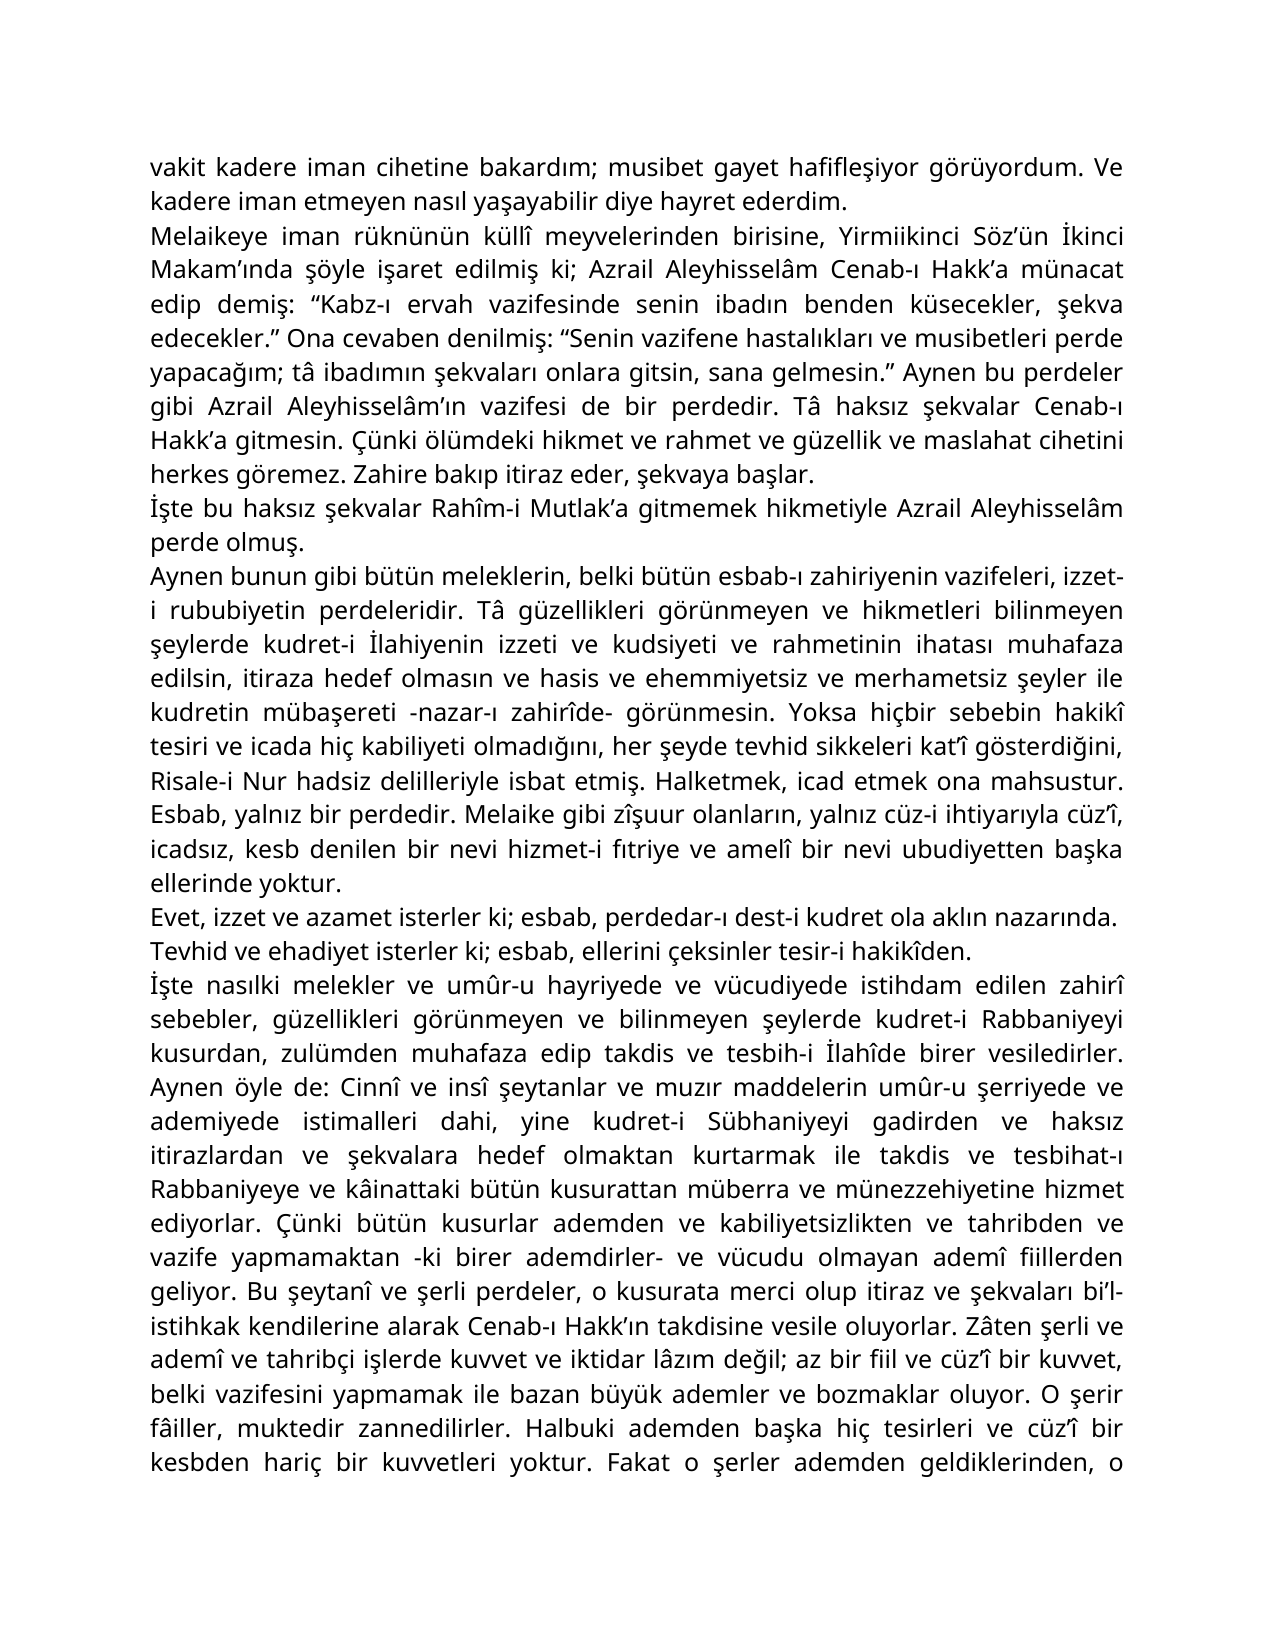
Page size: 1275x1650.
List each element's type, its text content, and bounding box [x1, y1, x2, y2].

text Risale-i Nur’daki bütün mizanlar ve müvazeneler, imanın saadet-i dünyeviyeye ve uhreviyeye medar meyvelerini beyan ederler. Ve o küllî ve büyük meyveler, bu dünyada gösterdikleri saadet-i hayatiye ve lezzet-i ömür cihetiyle her mü’minin imanı ona bir saadet-i ebediyeyi kazandıracak.. belki sünbül verecek ve o surette inkişaf edecek diye haber verirler. Ve o küllî ve pek çok meyvelerinden beş meyvesi, meyve-i mi’rac olarak Otuzbirinci Söz’ün âhirinde ve beş meyvesi Yirmidördüncü Söz’ün Beşinci Dal’ında nümune olarak yazılmış. Erkân-ı imaniyenin herbirinin ayrı ayrı pek çok belki hadsiz meyveleri olduğu gibi, mecmuunun birden çok meyvelerinden bir meyvesi, koca Cennet ve biri de saadet-i ebediye ve biri de belki en tatlısı da rü’yet-i İlahiyedir diye, başta demiştik. Ve Otuzikinci Söz’ün âhirindeki müvazenede, imanın saadet-i dâreyne medar bir kısım semereleri güzel izah edilmiş. İman-ı bil’kader rüknünün kıymetdar meyveleri bu dünyada bulunduğuna bir delil, umum lisanında مَنْ آمَنَ بِالْقَدَرِ اَمِنَ مِنَ الْكَدَرِ darb-ı mesel olmuştur. Yani, “Kadere iman eden, gamlardan kurtulur.” Risale-i Kader’in âhirinde güzel bir temsil ile, iki adamın şahane bir sarayın bahçesine girmesiyle, bir küllî meyvesi beyan edilmiş. Hattâ ben kendi hayatımda binler tecrübelerimle gördüm ve bildim ki; kadere iman olmazsa hayat-ı dünyeviye saadeti mahvolur. Elîm musibetlerde, ne vakit kadere iman cihetine bakardım; musibet gayet hafifleşiyor görüyordum. Ve kadere iman etmeyen nasıl yaşayabilir diye hayret ederdim. [150, 150, 1125, 218]
text Melaikeye iman rüknünün küllî meyvelerinden birisine, Yirmiikinci Söz’ün İkinci Makam’ında şöyle işaret edilmiş ki; Azrail Aleyhisselâm Cenab-ı Hakk’a münacat edip demiş: “Kabz-ı ervah vazifesinde senin ibadın benden küsecekler, şekva edecekler.” Ona cevaben denilmiş: “Senin vazifene hastalıkları ve musibetleri perde yapacağım; tâ ibadımın şekvaları onlara gitsin, sana gelmesin.” Aynen bu perdeler gibi Azrail Aleyhisselâm’ın vazifesi de bir perdedir. Tâ haksız şekvalar Cenab-ı Hakk’a gitmesin. Çünki ölümdeki hikmet ve rahmet ve güzellik ve maslahat cihetini herkes göremez. Zahire bakıp itiraz eder, şekvaya başlar. [150, 218, 1125, 491]
text İşte bu haksız şekvalar Rahîm-i Mutlak’a gitmemek hikmetiyle Azrail Aleyhisselâm perde olmuş. [150, 491, 1125, 559]
text Evet, izzet ve azamet isterler ki; esbab, perdedar-ı dest-i kudret ola aklın nazarında. [150, 899, 1125, 933]
text Aynen bunun gibi bütün meleklerin, belki bütün esbab-ı zahiriyenin vazifeleri, izzet-i rububiyetin perdeleridir. Tâ güzellikleri görünmeyen ve hikmetleri bilinmeyen şeylerde kudret-i İlahiyenin izzeti ve kudsiyeti ve rahmetinin ihatası muhafaza edilsin, itiraza hedef olmasın ve hasis ve ehemmiyetsiz ve merhametsiz şeyler ile kudretin mübaşereti -nazar-ı zahirîde- görünmesin. Yoksa hiçbir sebebin hakikî tesiri ve icada hiç kabiliyeti olmadığını, her şeyde tevhid sikkeleri kat’î gösterdiğini, Risale-i Nur hadsiz delilleriyle isbat etmiş. Halketmek, icad etmek ona mahsustur. Esbab, yalnız bir perdedir. Melaike gibi zîşuur olanların, yalnız cüz-i ihtiyarıyla cüz’î, icadsız, kesb denilen bir nevi hizmet-i fıtriye ve amelî bir nevi ubudiyetten başka ellerinde yoktur. [150, 559, 1125, 899]
text Tevhid ve ehadiyet isterler ki; esbab, ellerini çeksinler tesir-i hakikîden. [150, 933, 1125, 967]
text İşte nasılki melekler ve umûr-u hayriyede ve vücudiyede istihdam edilen zahirî sebebler, güzellikleri görünmeyen ve bilinmeyen şeylerde kudret-i Rabbaniyeyi kusurdan, zulümden muhafaza edip takdis ve tesbih-i İlahîde birer vesiledirler. Aynen öyle de: Cinnî ve insî şeytanlar ve muzır maddelerin umûr-u şerriyede ve ademiyede istimalleri dahi, yine kudret-i Sübhaniyeyi gadirden ve haksız itirazlardan ve şekvalara hedef olmaktan kurtarmak ile takdis ve tesbihat-ı Rabbaniyeye ve kâinattaki bütün kusurattan müberra ve münezzehiyetine hizmet ediyorlar. Çünki bütün kusurlar ademden ve kabiliyetsizlikten ve tahribden ve vazife yapmamaktan -ki birer ademdirler- ve vücudu olmayan ademî fiillerden geliyor. Bu şeytanî ve şerli perdeler, o kusurata merci olup itiraz ve şekvaları bi’l-istihkak kendilerine alarak Cenab-ı Hakk’ın takdisine vesile oluyorlar. Zâten şerli ve ademî ve tahribçi işlerde kuvvet ve iktidar lâzım değil; az bir fiil ve cüz’î bir kuvvet, belki vazifesini yapmamak ile bazan büyük ademler ve bozmaklar oluyor. O şerir fâiller, muktedir zannedilirler. Halbuki ademden başka hiç tesirleri ve cüz’î bir kesbden hariç bir kuvvetleri yoktur. Fakat o şerler ademden geldiklerinden, o şerirler hakikî fâildirler. Bil-istihkak, eğer zîşuur ise cezayı çekerler. Demek seyyiatta o fenalar fâildirler; fakat haseneler ve hayırlarda ve amel-i sâlihte vücud olmasından, o iyiler hakikî fâil ve müessir değiller. Belki kabildirler; feyz-i İlahîyi kabul ederler ve mükâfatları dahi sırf bir fazl-ı İlahîdir diye, Kur’an-ı Hakîm مَا اَصَابَكَ مِنْ حَسَنَةٍ فَمِنَ اللّهِ وَمَا اَصَابَكَ مِنْ سَيِّئَةٍ فَمِنْ نَفْسِكَ ferman eder. [150, 967, 1125, 1478]
